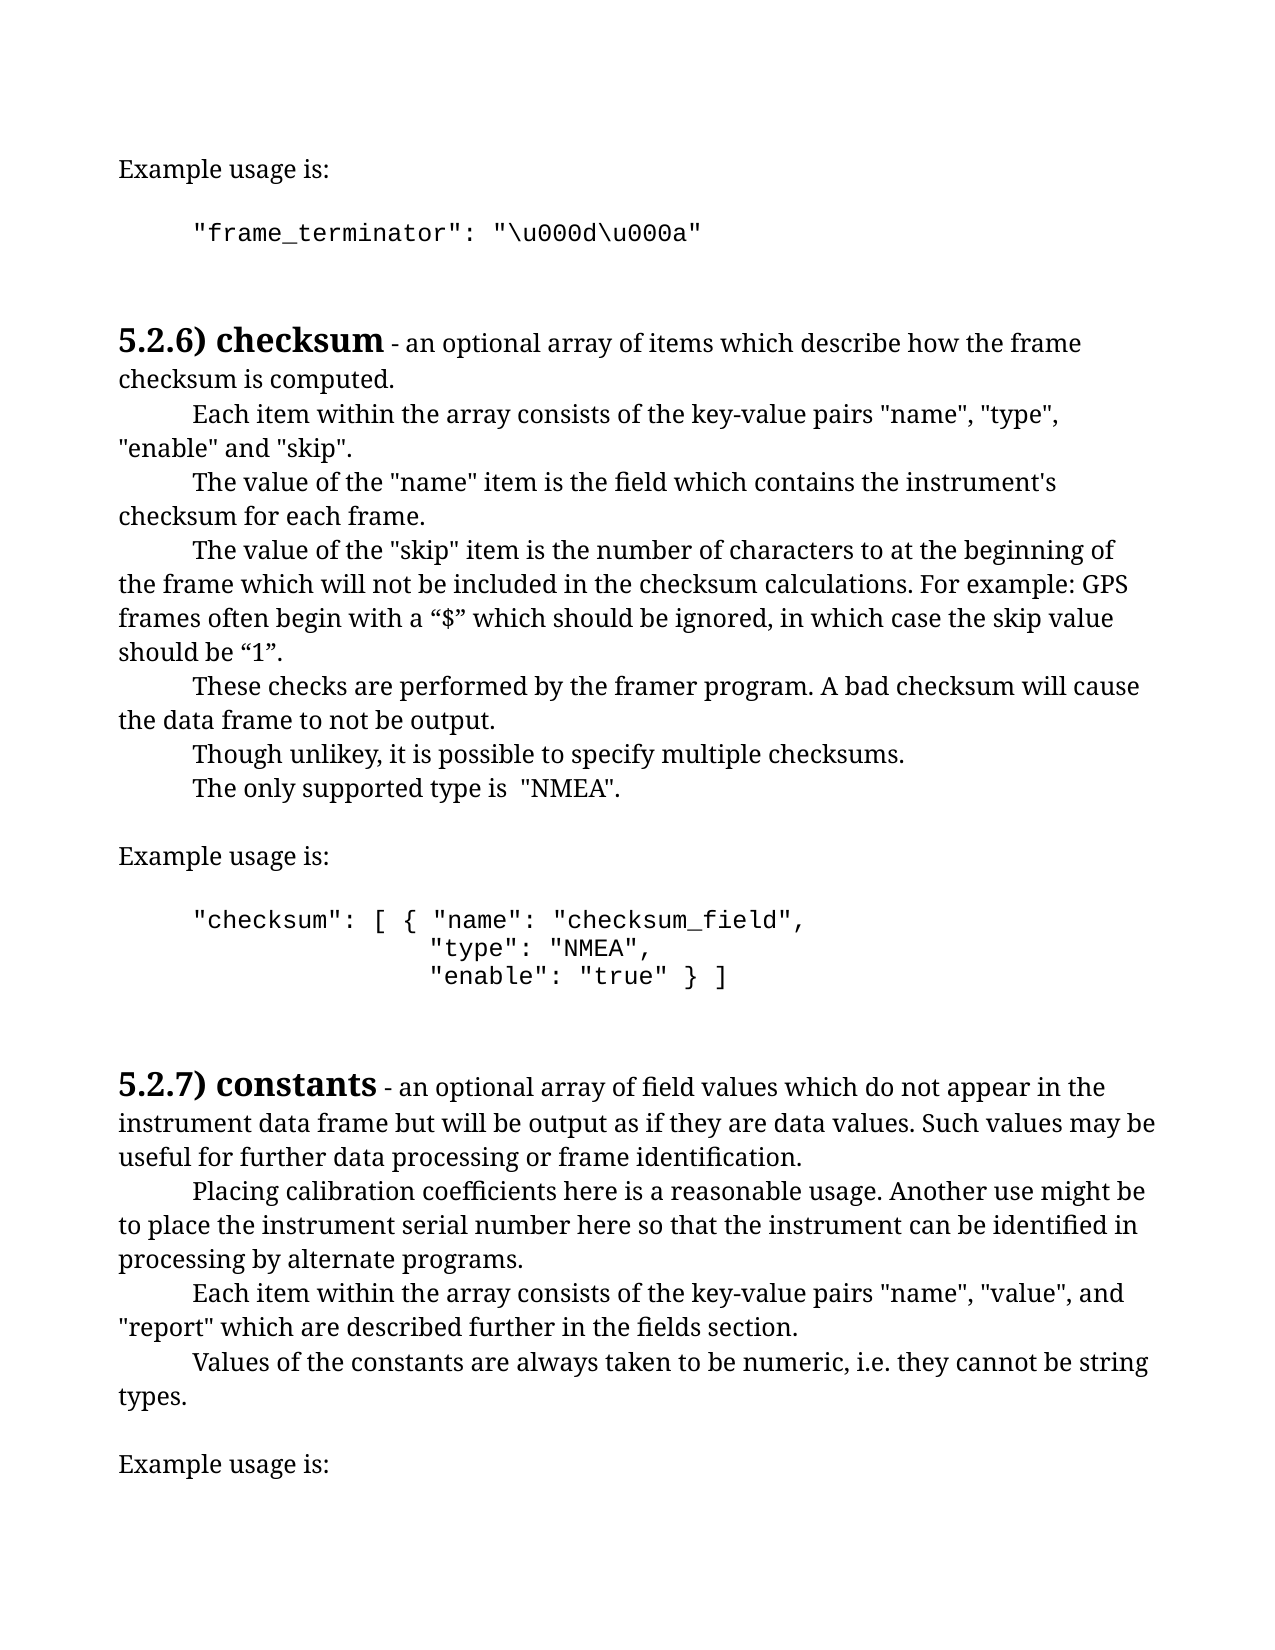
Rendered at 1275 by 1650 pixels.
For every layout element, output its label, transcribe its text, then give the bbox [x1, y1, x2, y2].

text Example usage is: [118, 152, 1157, 186]
text Placing calibration coefficients here is a reasonable usage. Another use might be to place the instrument serial number here so that the instrument can be identified in processing by alternate programs. [118, 1174, 1157, 1276]
text The value of the "skip" item is the number of characters to at the beginning of the frame which will not be included in the checksum calculations. For example: GPS frames often begin with a “$” which should be ignored, in which case the skip value should be “1”. [118, 532, 1157, 669]
text Each item within the array consists of the key-value pairs "name", "value", and "report" which are described further in the fields section. [118, 1276, 1157, 1344]
text These checks are performed by the framer program. A bad checksum will cause the data frame to not be output. [118, 669, 1157, 737]
text "type": "NMEA", [118, 936, 1157, 964]
text 5.2.7) constants - an optional array of field values which do not appear in the instrument data frame but will be output as if they are data values. Such values may be useful for further data processing or frame identification. [118, 1060, 1157, 1174]
text Example usage is: [118, 839, 1157, 873]
text Each item within the array consists of the key-value pairs "name", "type", "enable" and "skip". [118, 396, 1157, 464]
text The only supported type is "NMEA". [118, 771, 1157, 805]
text Example usage is: [118, 1446, 1157, 1480]
text Though unlikey, it is possible to specify multiple checksums. [118, 737, 1157, 771]
text Values of the constants are always taken to be numeric, i.e. they cannot be string types. [118, 1344, 1157, 1412]
text 5.2.6) checksum - an optional array of items which describe how the frame checksum is computed. [118, 317, 1157, 396]
text "checksum": [ { "name": "checksum_field", [118, 907, 1157, 936]
text The value of the "name" item is the field which contains the instrument's checksum for each frame. [118, 464, 1157, 532]
text "frame_terminator": "\u000d\u000a" [118, 220, 1157, 249]
text "enable": "true" } ] [118, 964, 1157, 992]
